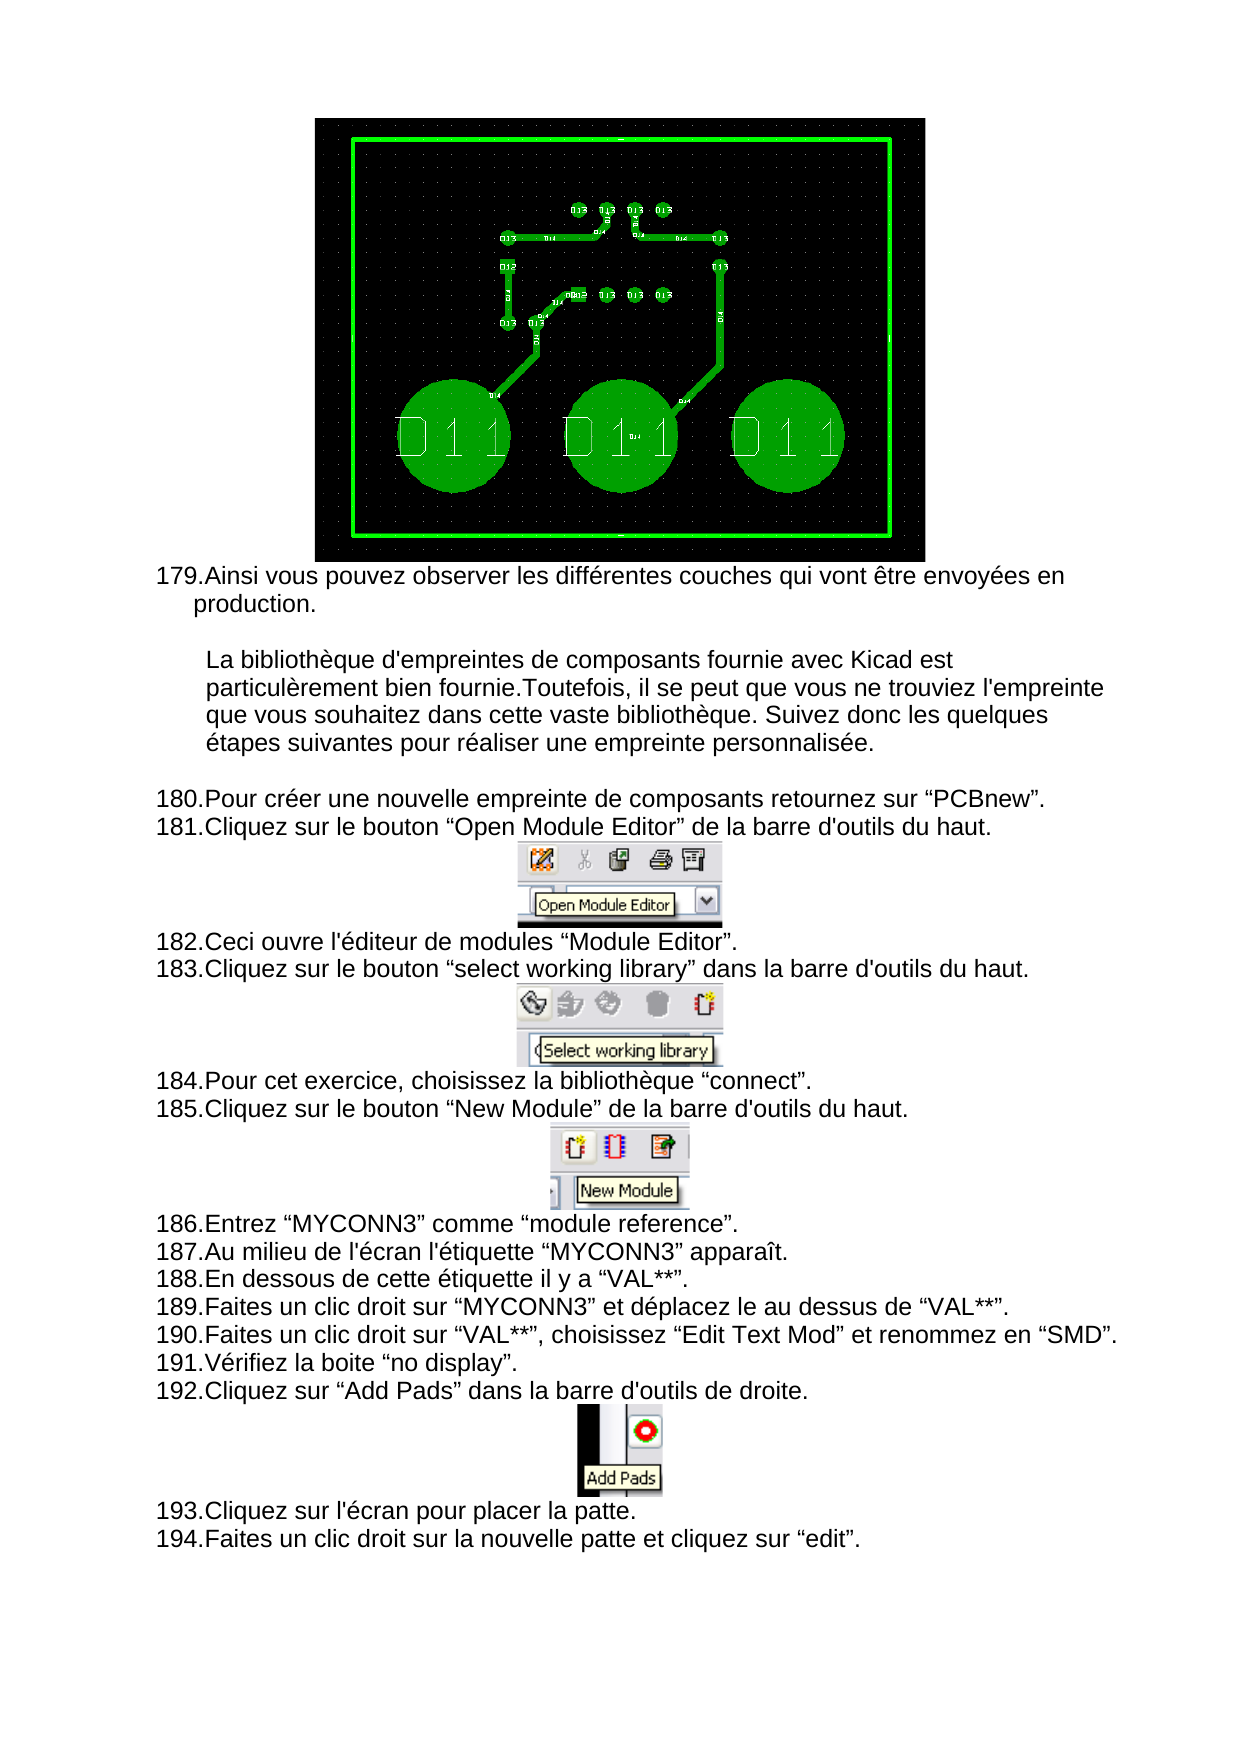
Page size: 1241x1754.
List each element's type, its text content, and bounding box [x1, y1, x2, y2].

list Faites un clic droit sur “MYCONN3” et déplacez le au dessus de “VAL**”. [156, 1293, 1122, 1321]
list Cliquez sur le bouton “select working library” dans la barre d'outils du haut. [156, 955, 1122, 983]
list Cliquez sur le bouton “New Module” de la barre d'outils du haut. [156, 1094, 1122, 1122]
list Ainsi vous pouvez observer les différentes couches qui vont être envoyées en production. [156, 118, 1122, 617]
list Cliquez sur le bouton “Open Module Editor” de la barre d'outils du haut. [156, 813, 1122, 841]
list Faites un clic droit sur “VAL**”, choisissez “Edit Text Mod” et renommez en “SMD”. [156, 1321, 1122, 1349]
list Pour cet exercice, choisissez la bibliothèque “connect”. [156, 983, 1122, 1094]
list Cliquez sur “Add Pads” dans la barre d'outils de droite. [156, 1377, 1122, 1405]
list Pour créer une nouvelle empreinte de composants retournez sur “PCBnew”. [156, 785, 1122, 813]
list En dessous de cette étiquette il y a “VAL**”. [156, 1265, 1122, 1293]
text La bibliothèque d'empreintes de composants fournie avec Kicad est particulèrement bien fournie.Toutefois, il se peut que vous ne trouviez l'empreinte que vous souhaitez dans cette vaste bibliothèque. Suivez donc les quelques étapes suivantes pour réaliser une empreinte personnalisée. [206, 645, 1122, 757]
list Ceci ouvre l'éditeur de modules “Module Editor”. [156, 841, 1122, 955]
list Faites un clic droit sur la nouvelle patte et cliquez sur “edit”. [156, 1524, 1122, 1552]
list Vérifiez la boite “no display”. [156, 1349, 1122, 1377]
list Entrez “MYCONN3” comme “module reference”. [156, 1122, 1122, 1237]
list Cliquez sur l'écran pour placer la patte. [156, 1405, 1122, 1524]
list Au milieu de l'écran l'étiquette “MYCONN3” apparaît. [156, 1237, 1122, 1265]
